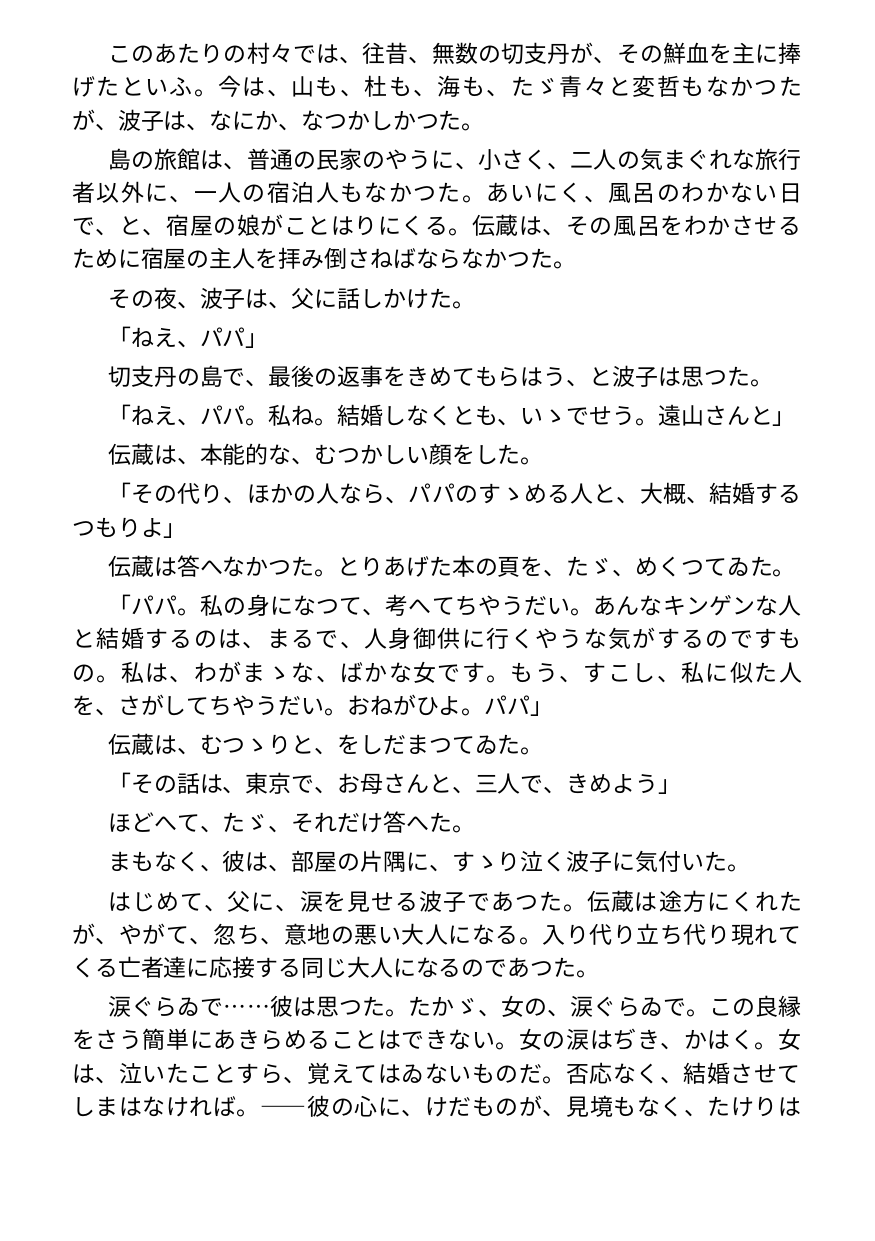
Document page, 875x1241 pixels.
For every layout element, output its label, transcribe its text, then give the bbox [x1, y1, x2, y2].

text このあたりの村々では、往昔、無数の切支丹が、その鮮血を主に捧げたといふ。今は、山も、杜も、海も、たゞ青々と変哲もなかつたが、波子は、なにか、なつかしかつた。 [72, 36, 802, 136]
text 伝蔵は、むつゝりと、をしだまつてゐた。 [72, 727, 802, 760]
text 「その話は、東京で、お母さんと、三人で、きめよう」 [72, 766, 802, 799]
text 「ねえ、パパ。私ね。結婚しなくとも、いゝでせう。遠山さんと」 [72, 398, 802, 431]
text 「その代り、ほかの人なら、パパのすゝめる人と、大概、結婚するつもりよ」 [72, 476, 802, 543]
text 「ねえ、パパ」 [72, 320, 802, 353]
text 涙ぐらゐで……彼は思つた。たかゞ、女の、涙ぐらゐで。この良縁をさう簡単にあきらめることはできない。女の涙はぢき、かはく。女は、泣いたことすら、覚えてはゐないものだ。否応なく、結婚させてしまはなければ。――彼の心に、けだものが、見境もなく、たけりは [72, 989, 802, 1122]
text 伝蔵は、本能的な、むつかしい顔をした。 [72, 437, 802, 470]
text ほどへて、たゞ、それだけ答へた。 [72, 805, 802, 838]
text 切支丹の島で、最後の返事をきめてもらはう、と波子は思つた。 [72, 359, 802, 392]
text まもなく、彼は、部屋の片隅に、すゝり泣く波子に気付いた。 [72, 844, 802, 877]
text その夜、波子は、父に話しかけた。 [72, 281, 802, 314]
text 島の旅館は、普通の民家のやうに、小さく、二人の気まぐれな旅行者以外に、一人の宿泊人もなかつた。あいにく、風呂のわかない日で、と、宿屋の娘がことはりにくる。伝蔵は、その風呂をわかさせるために宿屋の主人を拝み倒さねばならなかつた。 [72, 142, 802, 274]
text 伝蔵は答へなかつた。とりあげた本の頁を、たゞ、めくつてゐた。 [72, 549, 802, 582]
text 「パパ。私の身になつて、考へてちやうだい。あんなキンゲンな人と結婚するのは、まるで、人身御供に行くやうな気がするのですもの。私は、わがまゝな、ばかな女です。もう、すこし、私に似た人を、さがしてちやうだい。おねがひよ。パパ」 [72, 588, 802, 721]
text はじめて、父に、涙を見せる波子であつた。伝蔵は途方にくれたが、やがて、忽ち、意地の悪い大人になる。入り代り立ち代り現れてくる亡者達に応接する同じ大人になるのであつた。 [72, 883, 802, 983]
